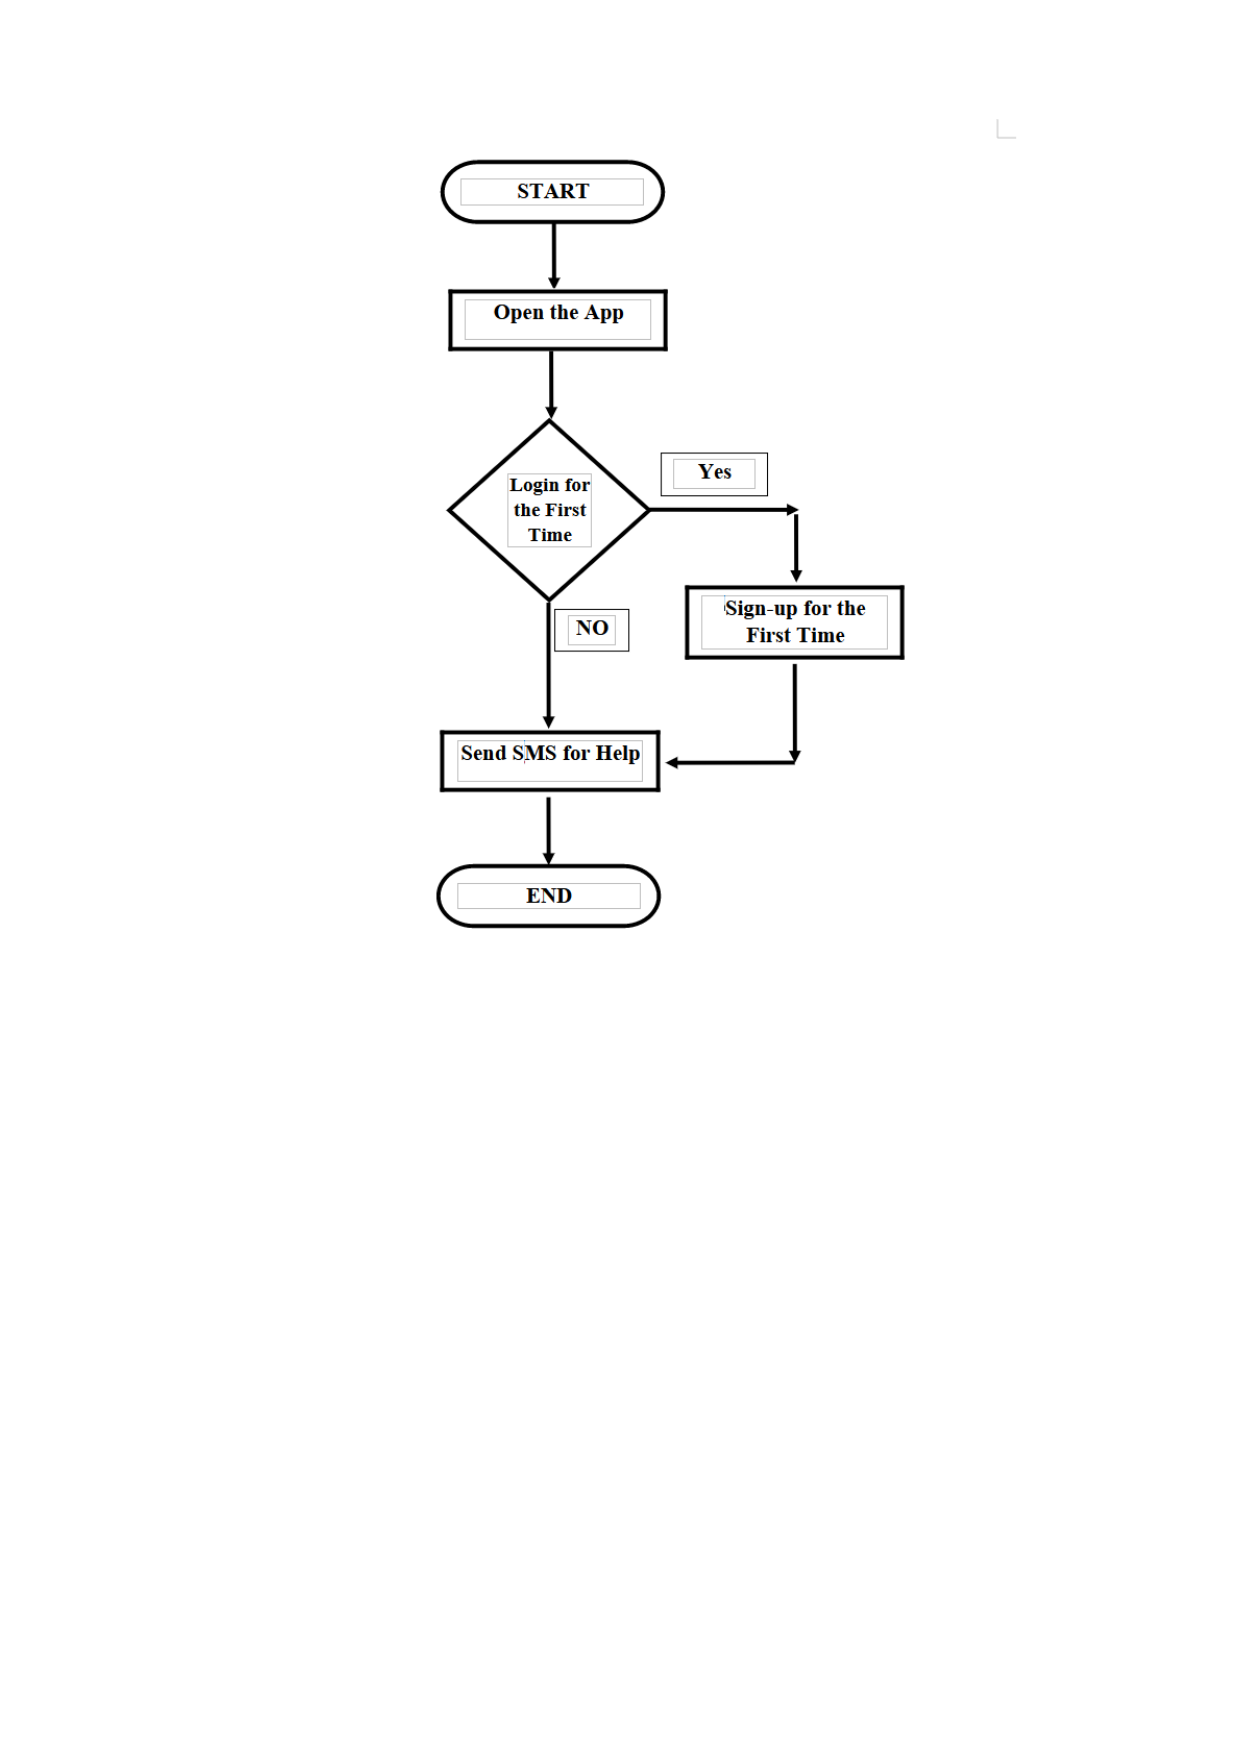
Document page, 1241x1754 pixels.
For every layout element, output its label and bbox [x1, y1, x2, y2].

picture [155, 118, 1085, 932]
